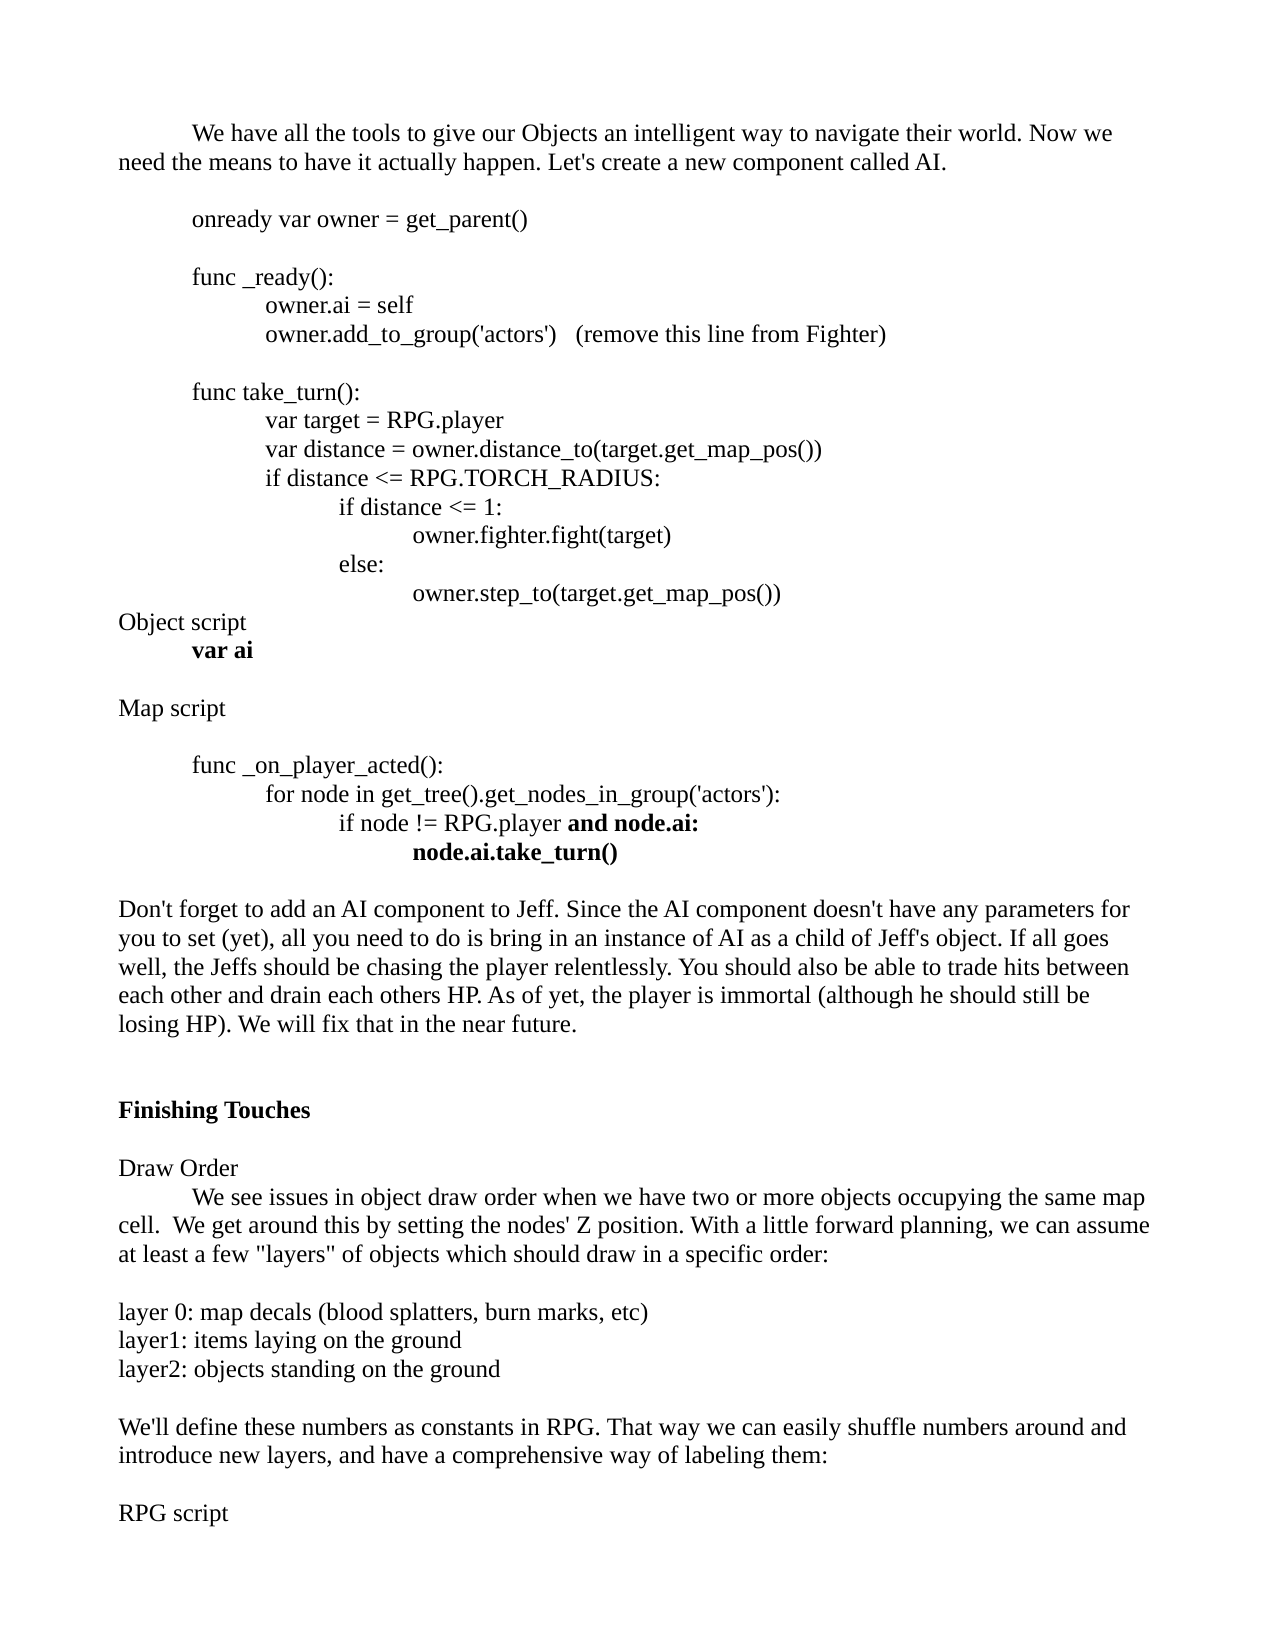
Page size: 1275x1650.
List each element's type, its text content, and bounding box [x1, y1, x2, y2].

text layer 0: map decals (blood splatters, burn marks, etc) [118, 1297, 1157, 1326]
text var ai [118, 636, 1157, 664]
text func take_turn(): var target = RPG.player var distance = owner.distance_to(target.get_map_pos()) if distance <= RPG.TORCH_RADIUS: if distance <= 1: owner.fighter.fight(target) else: owner.step_to(target.get_map_pos()) [118, 377, 1157, 607]
text Map script [118, 693, 1157, 722]
text func _ready(): owner.ai = self [118, 262, 1157, 319]
text layer2: objects standing on the ground [118, 1354, 1157, 1383]
text Finishing Touches [118, 1096, 1157, 1124]
text layer1: items laying on the ground [118, 1326, 1157, 1354]
text We have all the tools to give our Objects an intelligent way to navigate their world. Now we need the means to have it actually happen. Let's create a new component called AI. [118, 118, 1157, 176]
text RPG script [118, 1498, 1157, 1527]
text onready var owner = get_parent() [118, 204, 1157, 233]
text We'll define these numbers as constants in RPG. That way we can easily shuffle numbers around and introduce new layers, and have a comprehensive way of labeling them: [118, 1412, 1157, 1469]
text Draw Order [118, 1153, 1157, 1182]
text We see issues in object draw order when we have two or more objects occupying the same map cell. We get around this by setting the nodes' Z position. With a little forward planning, we can assume at least a few "layers" of objects which should draw in a specific order: [118, 1182, 1157, 1268]
text Object script [118, 607, 1157, 636]
text func _on_player_acted(): for node in get_tree().get_nodes_in_group('actors'): if node != RPG.player and node.ai: node.ai.take_turn() [118, 751, 1157, 866]
text owner.add_to_group('actors') (remove this line from Fighter) [118, 319, 1157, 348]
text Don't forget to add an AI component to Jeff. Since the AI component doesn't have any parameters for you to set (yet), all you need to do is bring in an instance of AI as a child of Jeff's object. If all goes well, the Jeffs should be chasing the player relentlessly. You should also be able to trade hits between each other and drain each others HP. As of yet, the player is immortal (although he should still be losing HP). We will fix that in the near future. [118, 894, 1157, 1038]
